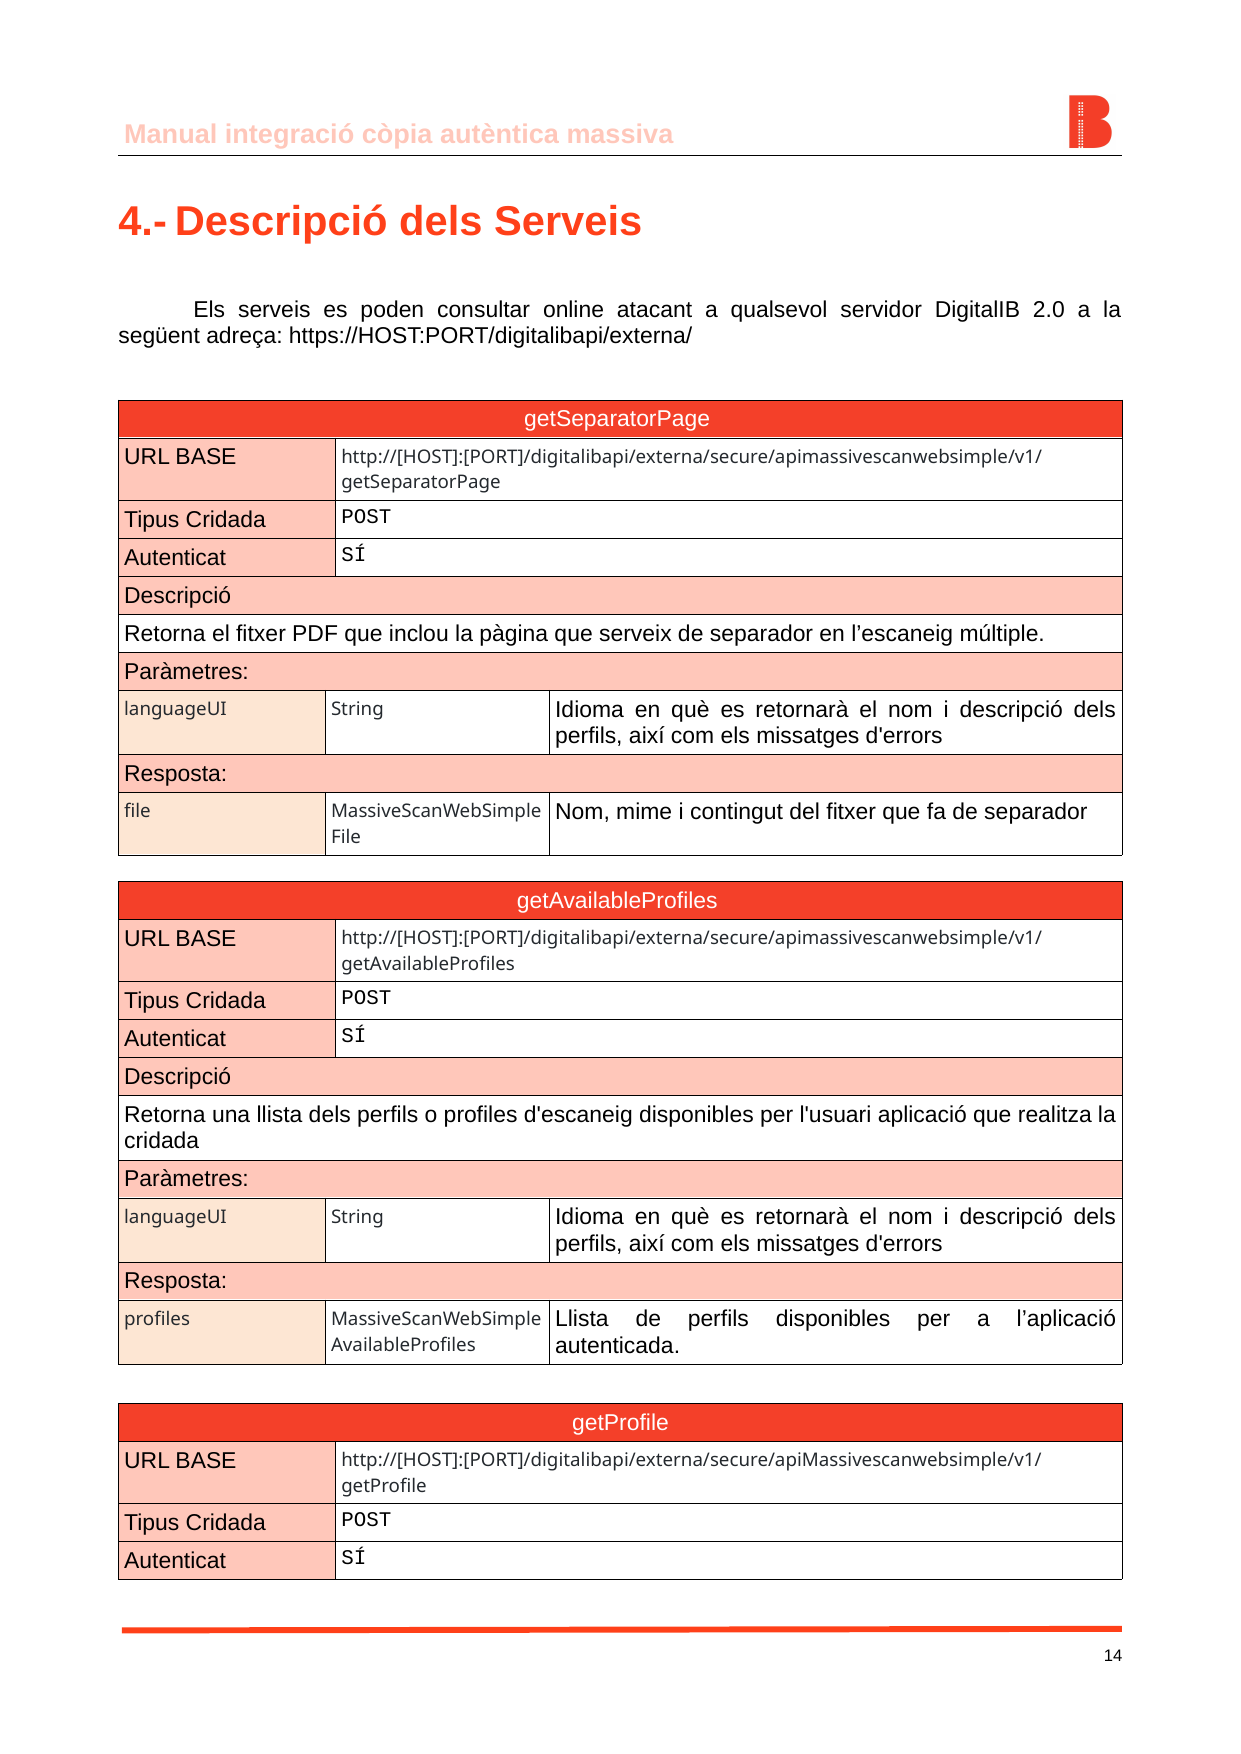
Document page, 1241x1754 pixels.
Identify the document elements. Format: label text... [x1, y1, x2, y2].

table_cell POST [336, 1504, 1122, 1541]
table_cell SÍ [336, 539, 1122, 576]
table_cell MassiveScanWebSimpleFile [326, 793, 549, 854]
table_cell Nom, mime i contingut del fitxer que fa de separador [550, 793, 1122, 854]
table_cell Autenticat [119, 1020, 335, 1057]
table_header getSeparatorPage [119, 401, 1122, 437]
table_cell Descripció [119, 1058, 1122, 1095]
table_cell Idioma en què es retornarà el nom i descripció dels perfils, així com els missatges d'errors [550, 1199, 1122, 1262]
table_cell http://[HOST]:[PORT]/digitalibapi/externa/secure/apimassivescanwebsimple/v1/getSeparatorPage [336, 439, 1122, 500]
table_cell file [119, 793, 325, 854]
table_cell languageUI [119, 1199, 325, 1262]
table_cell Tipus Cridada [119, 1504, 335, 1541]
table_cell Llista de perfils disponibles per a l’aplicació autenticada. [550, 1301, 1122, 1364]
table_cell SÍ [336, 1542, 1122, 1579]
table_cell Resposta: [119, 1263, 1122, 1299]
table_cell String [326, 1199, 549, 1262]
table_cell http://[HOST]:[PORT]/digitalibapi/externa/secure/apimassivescanwebsimple/v1/getAvailableProfiles [336, 920, 1122, 981]
picture [1063, 94, 1117, 150]
text Els serveis es poden consultar online atacant a qualsevol servidor DigitalIB 2.0 a la següent adreça: https://HOST:PORT/digitalibapi/externa/ [118, 296, 1122, 348]
table_cell Paràmetres: [119, 1161, 1122, 1197]
table_cell profiles [119, 1301, 325, 1364]
table_header getAvailableProfiles [119, 882, 1122, 919]
table_cell SÍ [336, 1020, 1122, 1057]
table_cell POST [336, 501, 1122, 538]
table_header getProfile [119, 1404, 1122, 1441]
table_cell Retorna el fitxer PDF que inclou la pàgina que serveix de separador en l’escaneig múltiple. [119, 615, 1122, 652]
table_cell Tipus Cridada [119, 501, 335, 538]
table_cell Autenticat [119, 539, 335, 576]
table_cell Paràmetres: [119, 653, 1122, 690]
table_cell String [326, 691, 549, 754]
table_cell URL BASE [119, 920, 335, 981]
table_cell Tipus Cridada [119, 982, 335, 1019]
table_cell Descripció [119, 577, 1122, 614]
table_cell URL BASE [119, 439, 335, 500]
table_cell POST [336, 982, 1122, 1019]
table_cell http://[HOST]:[PORT]/digitalibapi/externa/secure/apiMassivescanwebsimple/v1/getProfile [336, 1442, 1122, 1503]
table_cell URL BASE [119, 1442, 335, 1503]
table_cell MassiveScanWebSimpleAvailableProfiles [326, 1301, 549, 1364]
table_cell Autenticat [119, 1542, 335, 1579]
table_cell Retorna una llista dels perfils o profiles d'escaneig disponibles per l'usuari aplicació que realitza la cridada [119, 1096, 1122, 1159]
table_cell languageUI [119, 691, 325, 754]
subtitle Descripció dels Serveis [118, 196, 1122, 244]
table_cell Resposta: [119, 755, 1122, 792]
table_cell Idioma en què es retornarà el nom i descripció dels perfils, així com els missatges d'errors [550, 691, 1122, 754]
